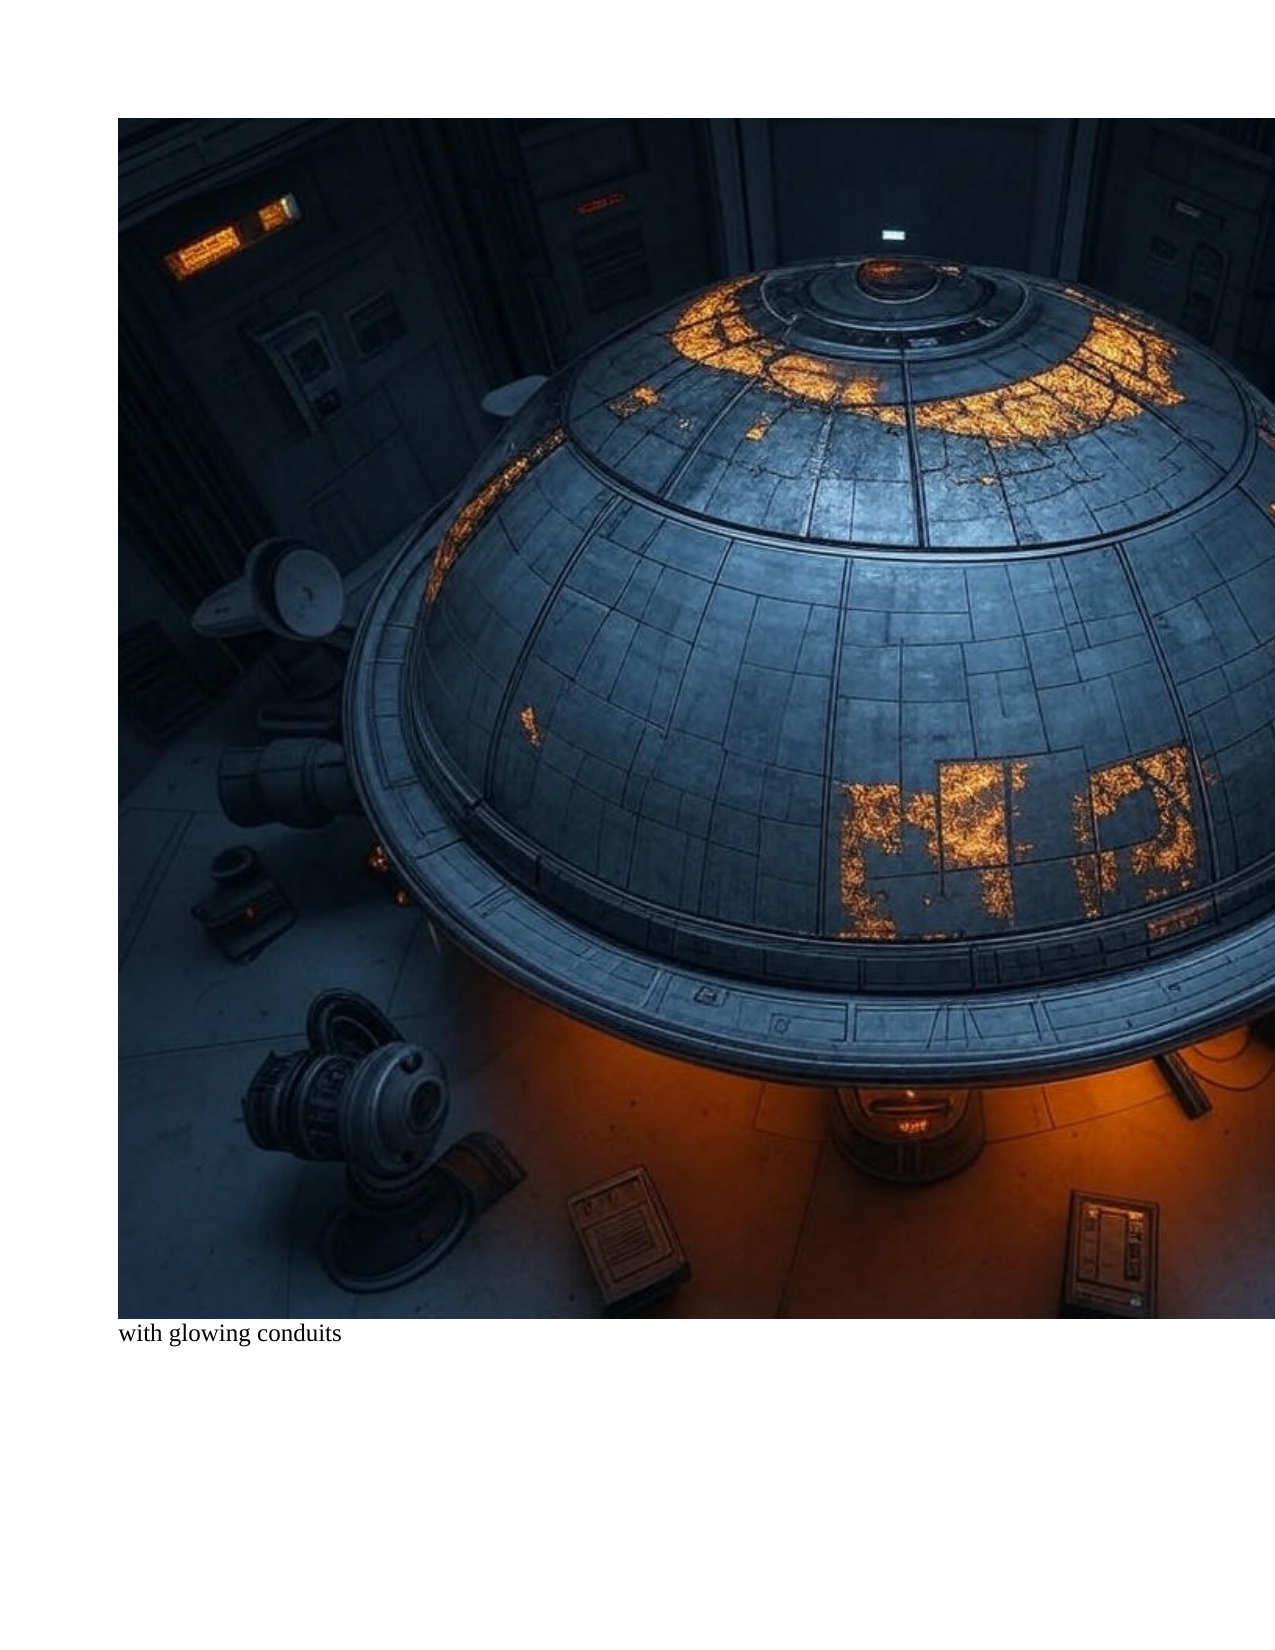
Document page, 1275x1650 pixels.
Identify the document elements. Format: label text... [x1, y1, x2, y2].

picture [118, 118, 1275, 1319]
text with glowing conduits [118, 1319, 1157, 1347]
